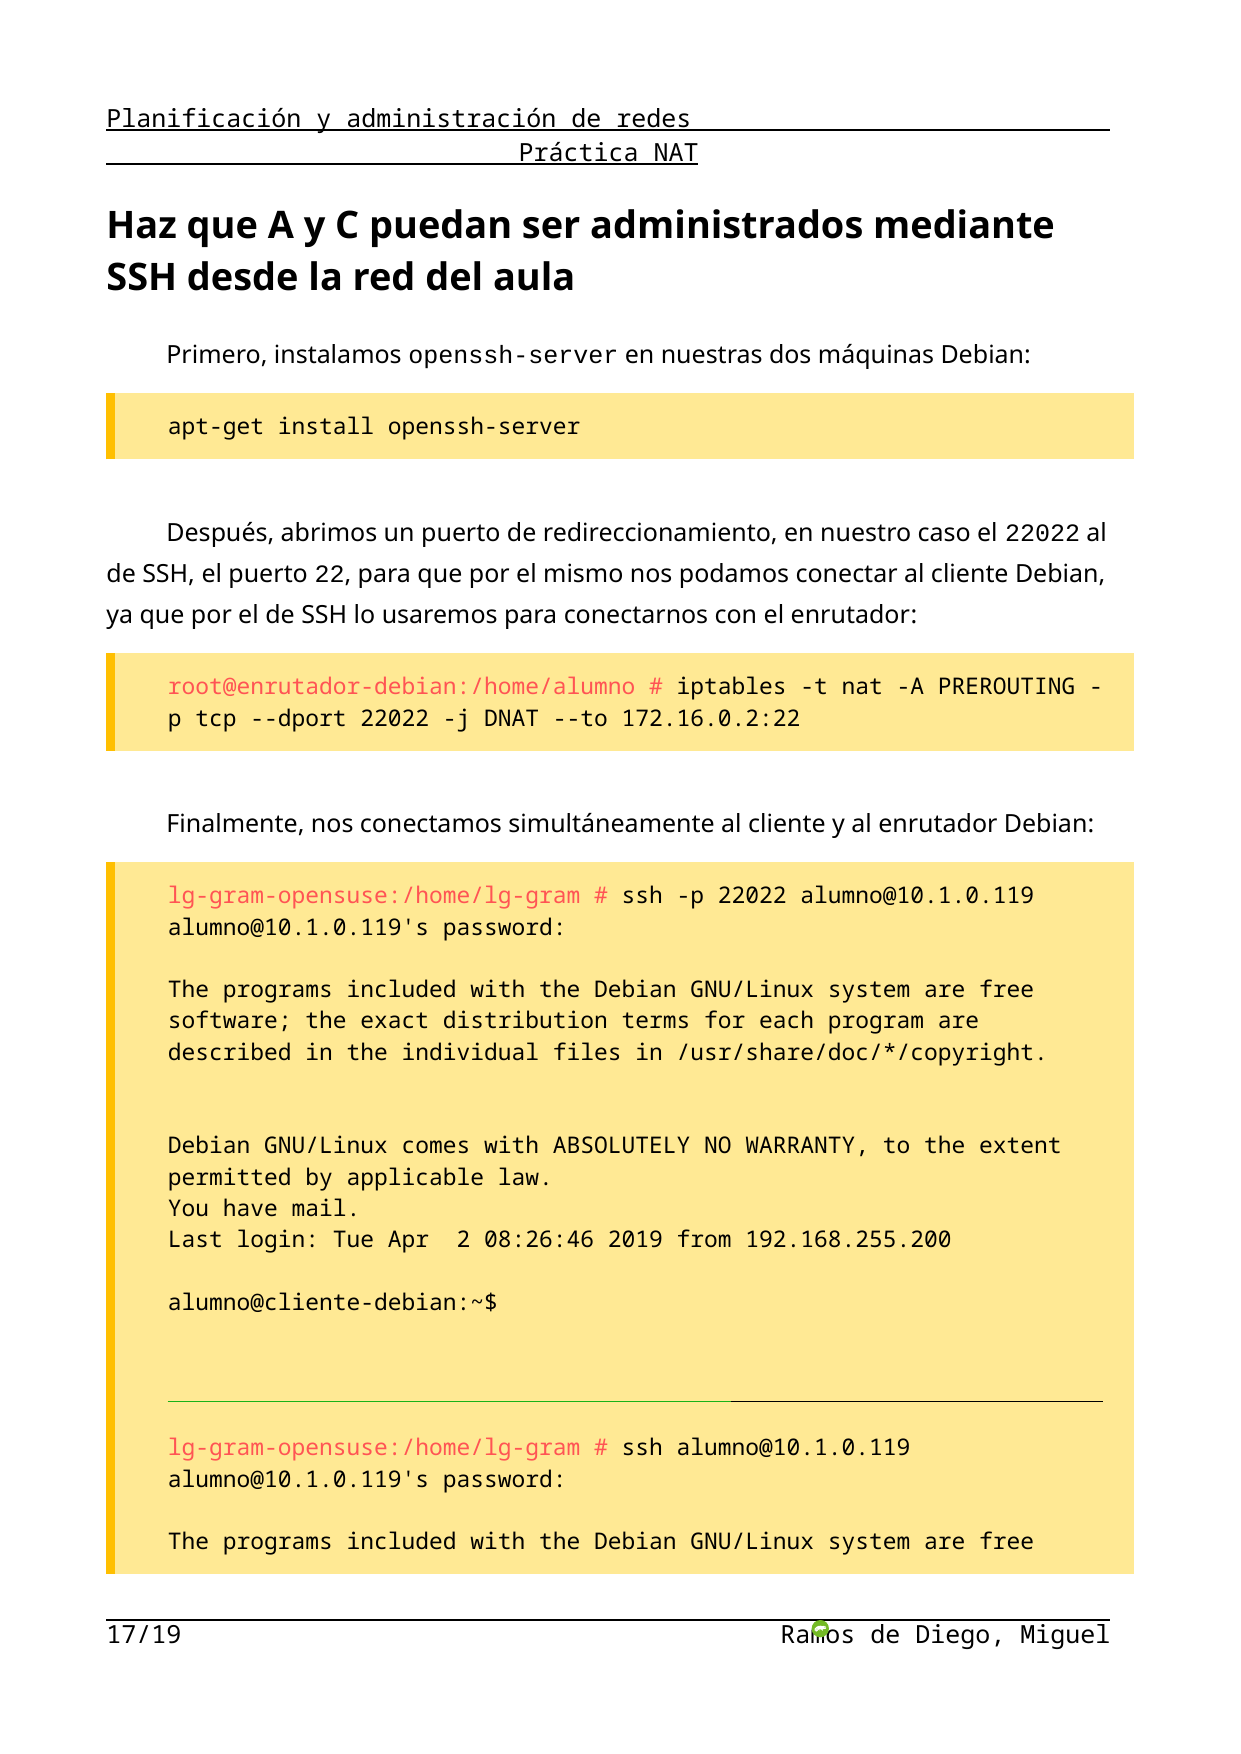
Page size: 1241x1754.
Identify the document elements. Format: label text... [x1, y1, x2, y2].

text Primero, instalamos openssh-server en nuestras dos máquinas Debian: [106, 337, 1134, 371]
text The programs included with the Debian GNU/Linux system are free [115, 1494, 1134, 1574]
text root@enrutador-debian:/home/alumno # iptables -t nat -A PREROUTING -p tcp --dport 22022 -j DNAT --to 172.16.0.2:22 [115, 653, 1134, 751]
text alumno@10.1.0.119's password: [115, 1463, 1134, 1494]
text Después, abrimos un puerto de redireccionamiento, en nuestro caso el 22022 al de SSH, el puerto 22, para que por el mismo nos podamos conectar al cliente Debian, ya que por el de SSH lo usaremos para conectarnos con el enrutador: [106, 515, 1134, 631]
text Finalmente, nos conectamos simultáneamente al cliente y al enrutador Debian: [106, 806, 1134, 840]
subtitle Haz que A y C puedan ser administrados mediante SSH desde la red del aula [106, 198, 1134, 301]
text lg-gram-opensuse:/home/lg-gram # ssh -p 22022 alumno@10.1.0.119 alumno@10.1.0.119's password: The programs included with the Debian GNU/Linux system are free software; the exact distribution terms for each program are described in the individual files in /usr/share/doc/*/copyright. Debian GNU/Linux comes with ABSOLUTELY NO WARRANTY, to the extent permitted by applicable law. You have mail. Last login: Tue Apr 2 08:26:46 2019 from 192.168.255.200 alumno@cliente-debian:~$ [115, 862, 1134, 1348]
text apt-get install openssh-server [115, 393, 1134, 459]
text lg-gram-opensuse:/home/lg-gram # ssh alumno@10.1.0.119 [115, 1431, 1134, 1463]
